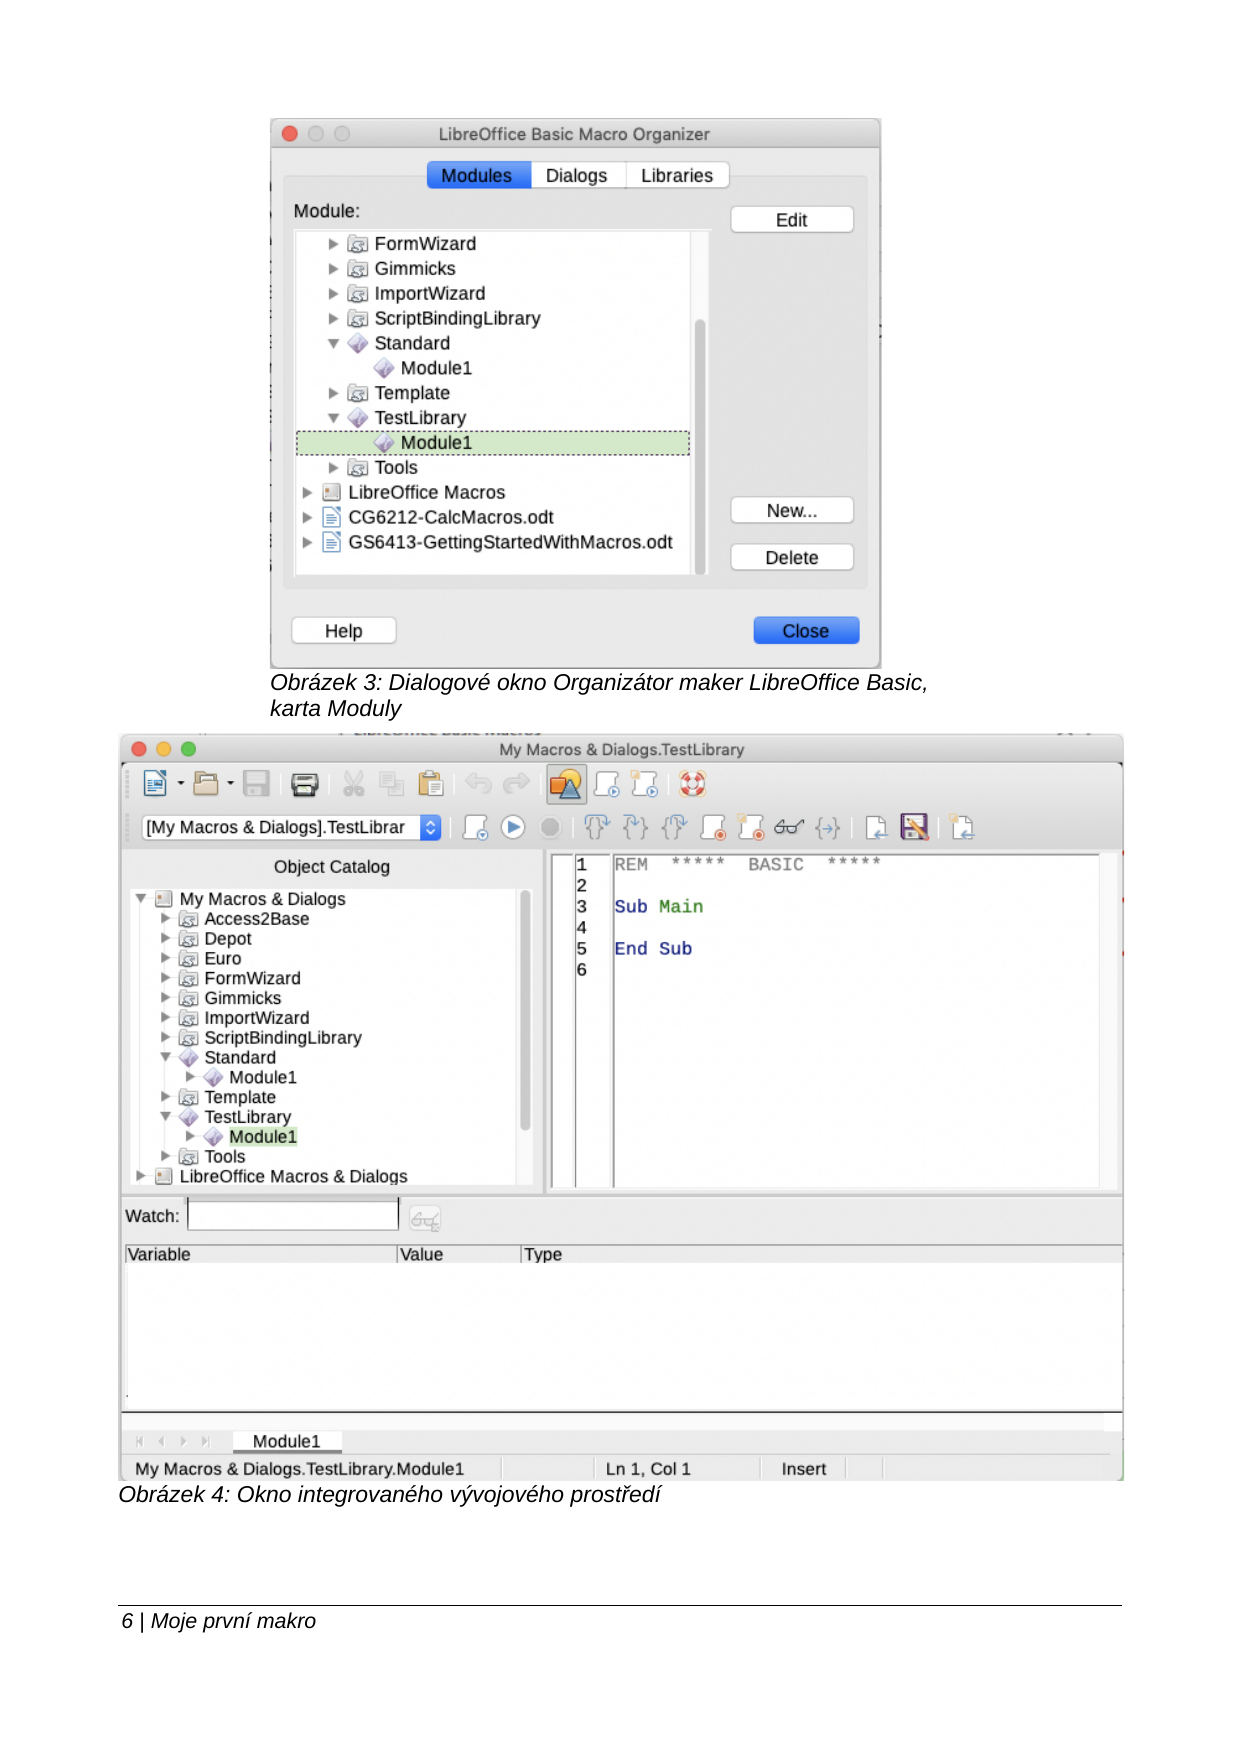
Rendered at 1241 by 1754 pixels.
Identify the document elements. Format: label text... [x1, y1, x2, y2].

text Obrázek 4: Okno integrovaného vývojového prostředí [118, 1481, 1124, 1507]
picture [269, 118, 882, 669]
text Obrázek 3: Dialogové okno Organizátor maker LibreOffice Basic, karta Moduly [270, 118, 970, 722]
picture [118, 733, 1125, 1481]
